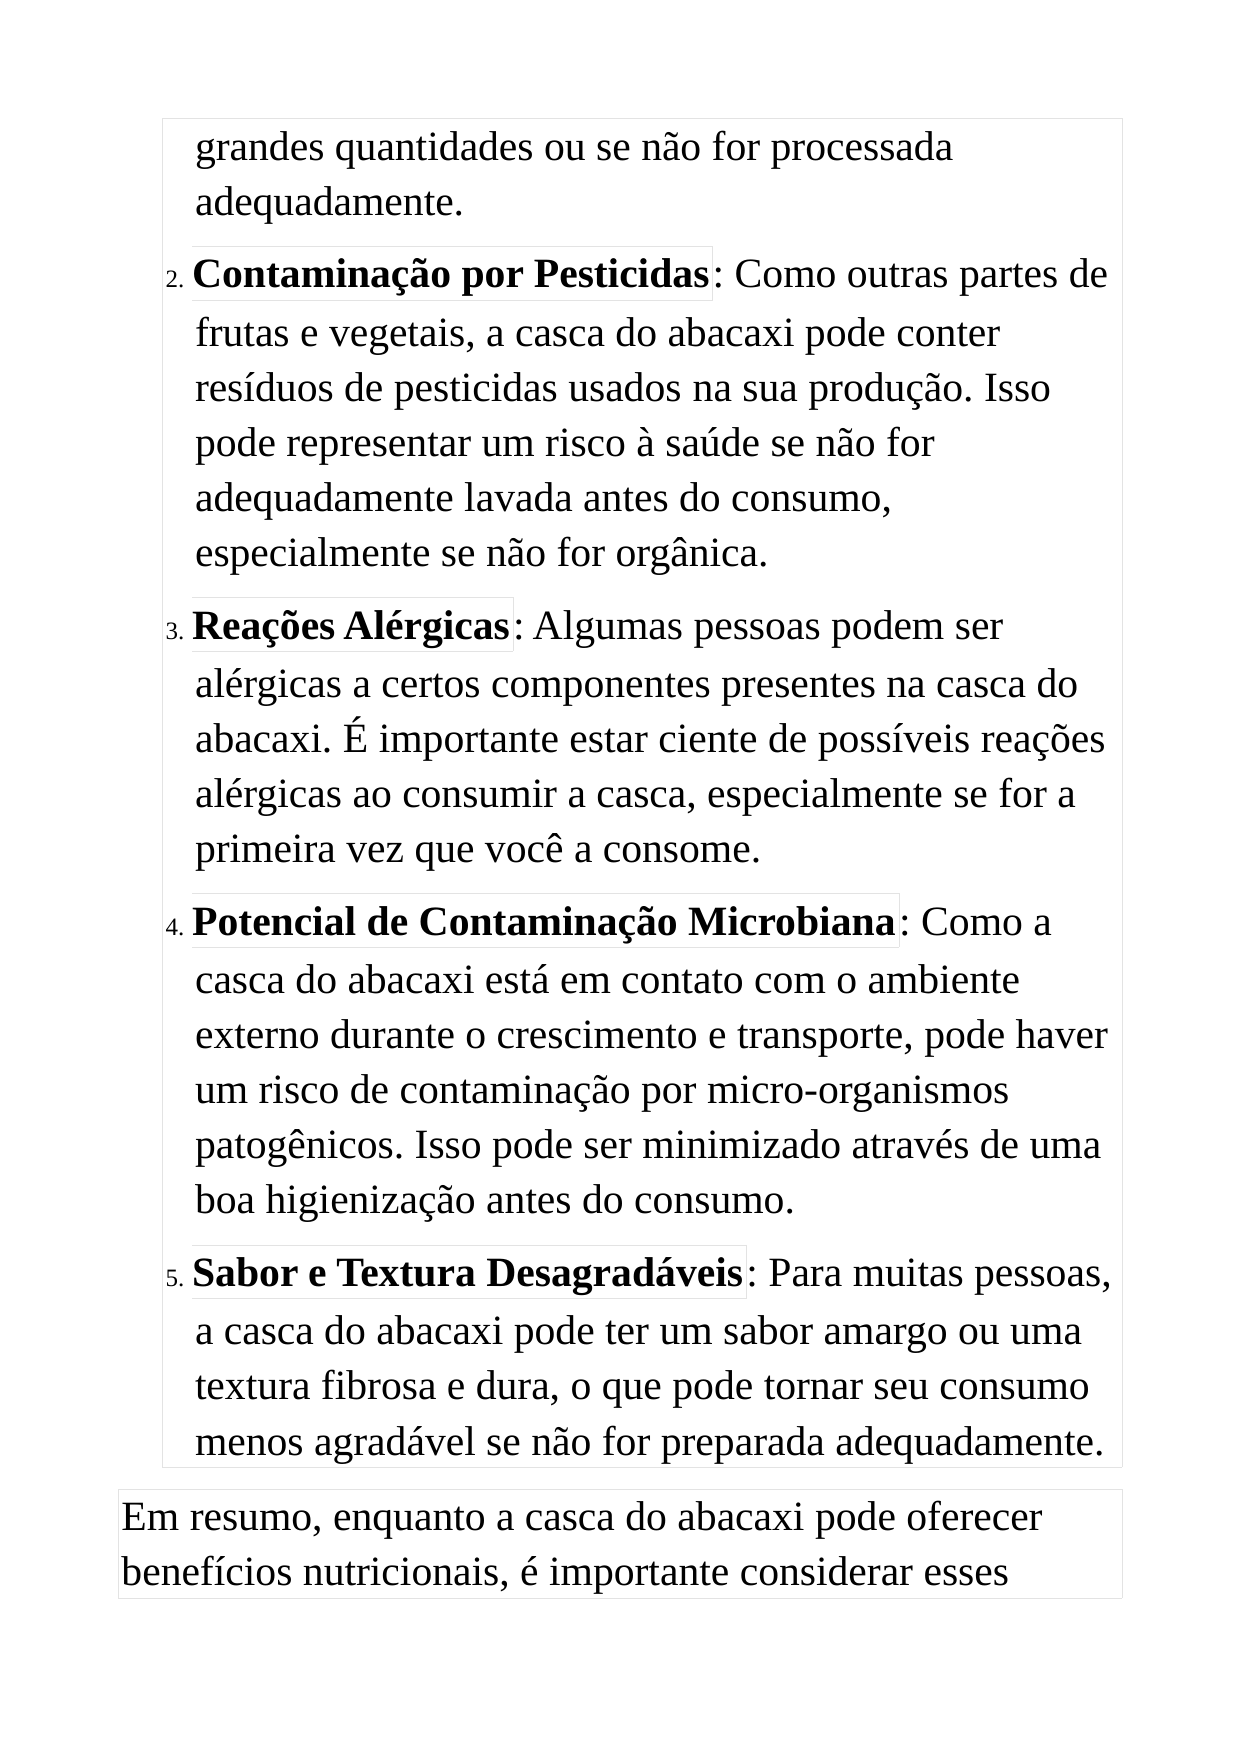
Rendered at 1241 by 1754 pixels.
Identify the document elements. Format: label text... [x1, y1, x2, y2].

list grandes quantidades ou se não for processada adequadamente. [163, 119, 1122, 224]
list Sabor e Textura Desagradáveis: Para muitas pessoas, a casca do abacaxi pode ter um sabor amargo ou uma textura fibrosa e dura, o que pode tornar seu consumo menos agradável se não for preparada adequadamente. [163, 1242, 1122, 1467]
list Potencial de Contaminação Microbiana: Como a casca do abacaxi está em contato com o ambiente externo durante o crescimento e transporte, pode haver um risco de contaminação por micro-organismos patogênicos. Isso pode ser minimizado através de uma boa higienização antes do consumo. [163, 890, 1122, 1223]
list Reações Alérgicas: Algumas pessoas podem ser alérgicas a certos componentes presentes na casca do abacaxi. É importante estar ciente de possíveis reações alérgicas ao consumir a casca, especialmente se for a primeira vez que você a consome. [163, 594, 1122, 872]
list Contaminação por Pesticidas: Como outras partes de frutas e vegetais, a casca do abacaxi pode conter resíduos de pesticidas usados ​​na sua produção. Isso pode representar um risco à saúde se não for adequadamente lavada antes do consumo, especialmente se não for orgânica. [163, 243, 1122, 575]
text Em resumo, enquanto a casca do abacaxi pode oferecer benefícios nutricionais, é importante considerar esses [119, 1490, 1122, 1598]
